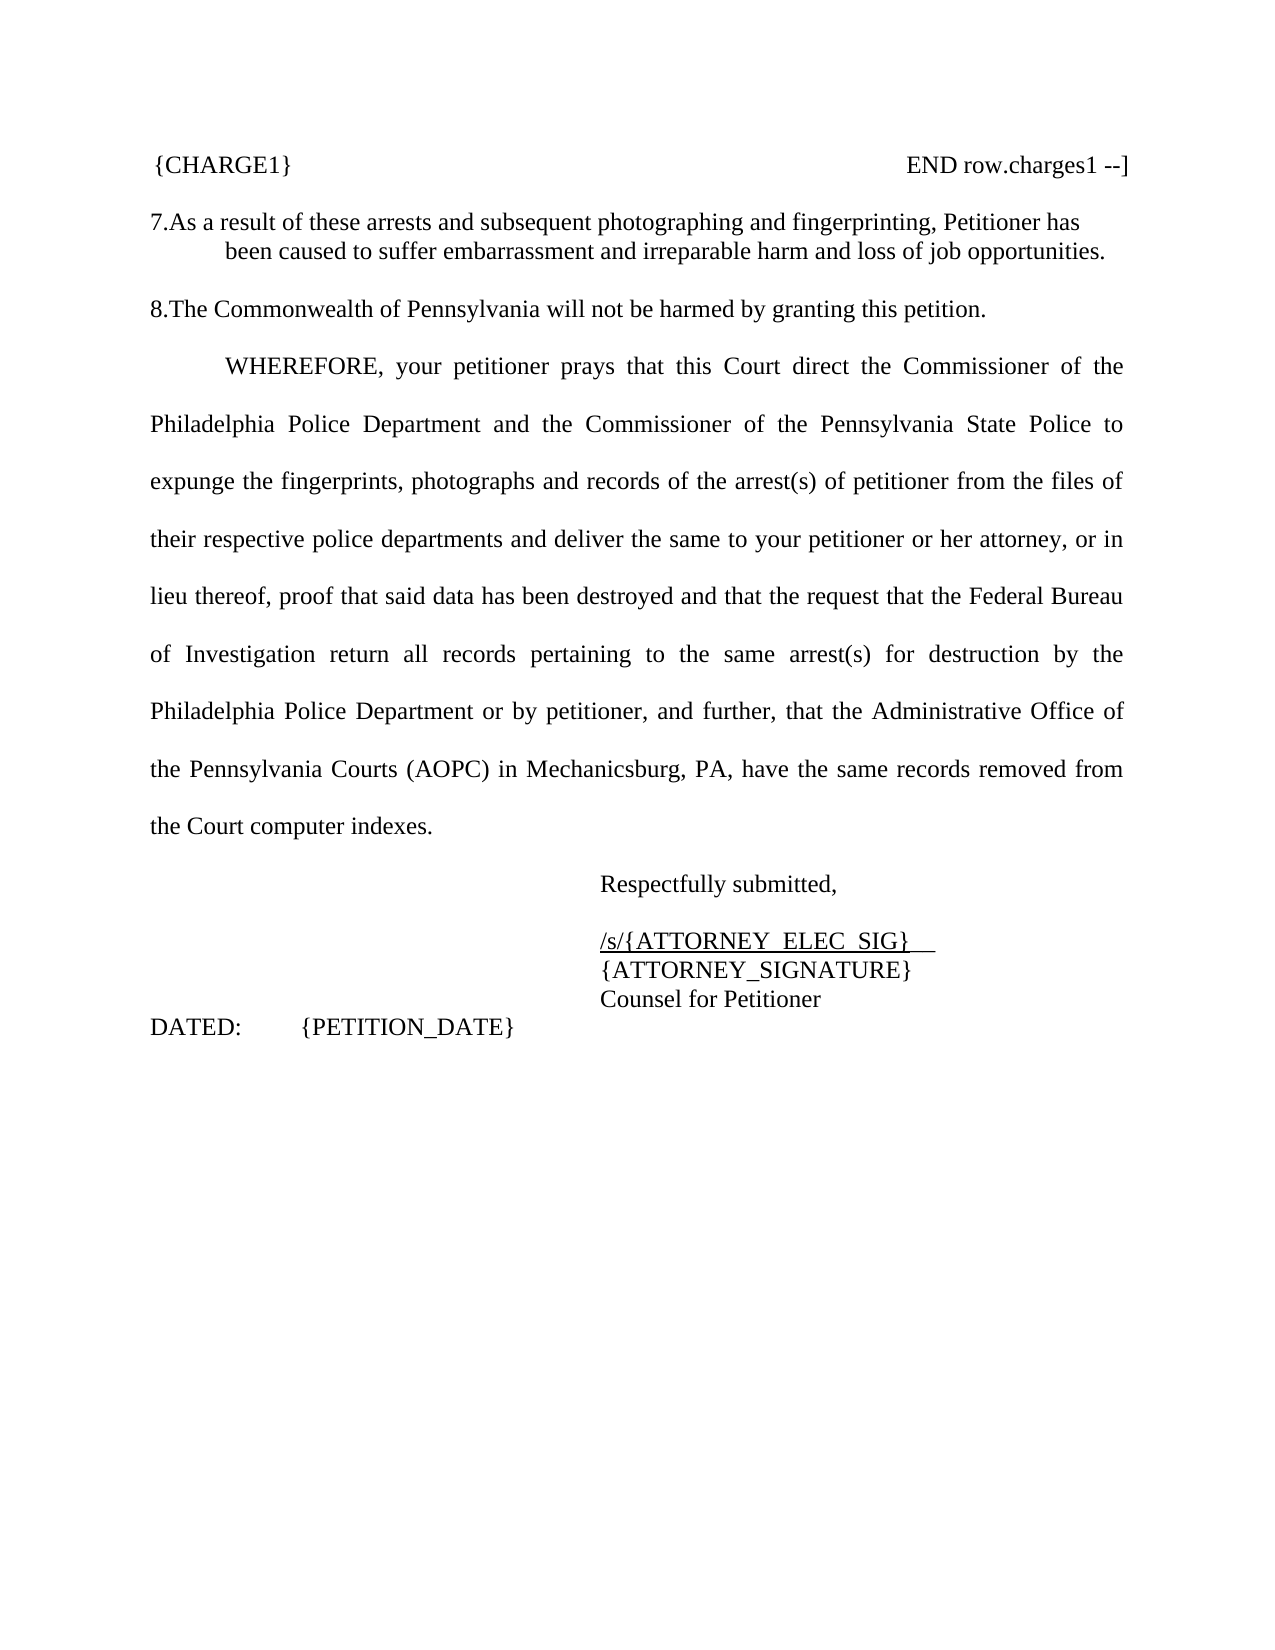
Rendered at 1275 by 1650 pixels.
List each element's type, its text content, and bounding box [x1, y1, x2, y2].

text DATED: {PETITION_DATE} [150, 1012, 1125, 1041]
table_cell END row.charges1 --] [903, 150, 1149, 179]
text Respectfully submitted, [150, 869, 1125, 897]
text {ATTORNEY_SIGNATURE} [150, 955, 1125, 984]
list The Commonwealth of Pennsylvania will not be harmed by granting this petition. [150, 294, 1125, 322]
text Counsel for Petitioner [150, 984, 1125, 1012]
table_cell [709, 150, 903, 179]
table_cell [528, 150, 708, 179]
text /s/{ATTORNEY_ELEC_SIG}__ [150, 926, 1125, 955]
list As a result of these arrests and subsequent photographing and fingerprinting, Petitioner has been caused to suffer embarrassment and irreparable harm and loss of job opportunities. [150, 207, 1125, 265]
table_cell {CHARGE1} [150, 150, 528, 179]
text WHEREFORE, your petitioner prays that this Court direct the Commissioner of the Philadelphia Police Department and the Commissioner of the Pennsylvania State Police to expunge the fingerprints, photographs and records of the arrest(s) of petitioner from the files of their respective police departments and deliver the same to your petitioner or her attorney, or in lieu thereof, proof that said data has been destroyed and that the request that the Federal Bureau of Investigation return all records pertaining to the same arrest(s) for destruction by the Philadelphia Police Department or by petitioner, and further, that the Administrative Office of the Pennsylvania Courts (AOPC) in Mechanicsburg, PA, have the same records removed from the Court computer indexes. [150, 351, 1125, 840]
